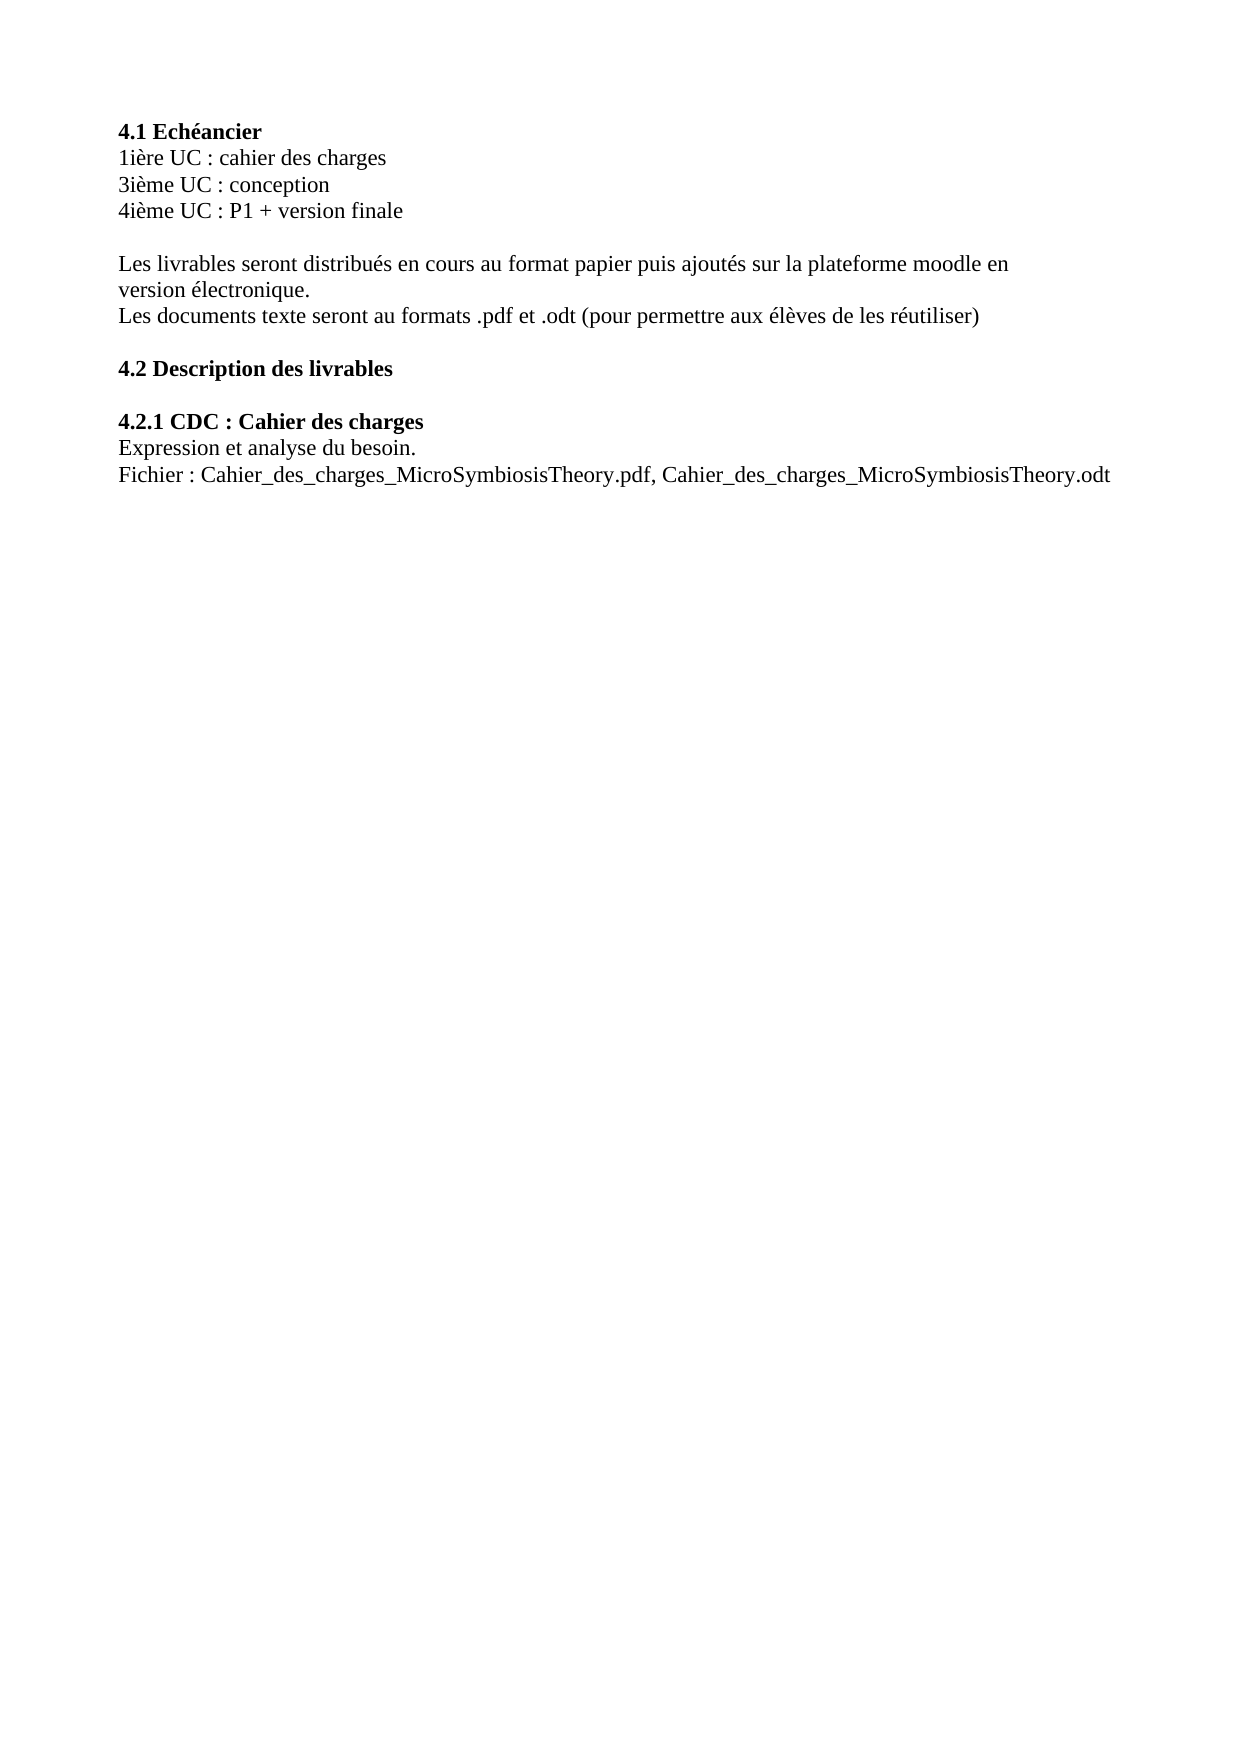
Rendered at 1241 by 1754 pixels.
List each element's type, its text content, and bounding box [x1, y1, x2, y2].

text 4.1 Echéancier 1ière UC : cahier des charges 3ième UC : conception 4ième UC : P1 + version finale [118, 118, 1122, 223]
text Les livrables seront distribués en cours au format papier puis ajoutés sur la plateforme moodle en version électronique. Les documents texte seront au formats .pdf et .odt (pour permettre aux élèves de les réutiliser) [118, 223, 1122, 329]
text 4.2 Description des livrables [118, 329, 1122, 382]
text 4.2.1 CDC : Cahier des charges Expression et analyse du besoin. Fichier : Cahier_des_charges_MicroSymbiosisTheory.pdf, Cahier_des_charges_MicroSymbiosisTheory.odt [118, 382, 1122, 513]
